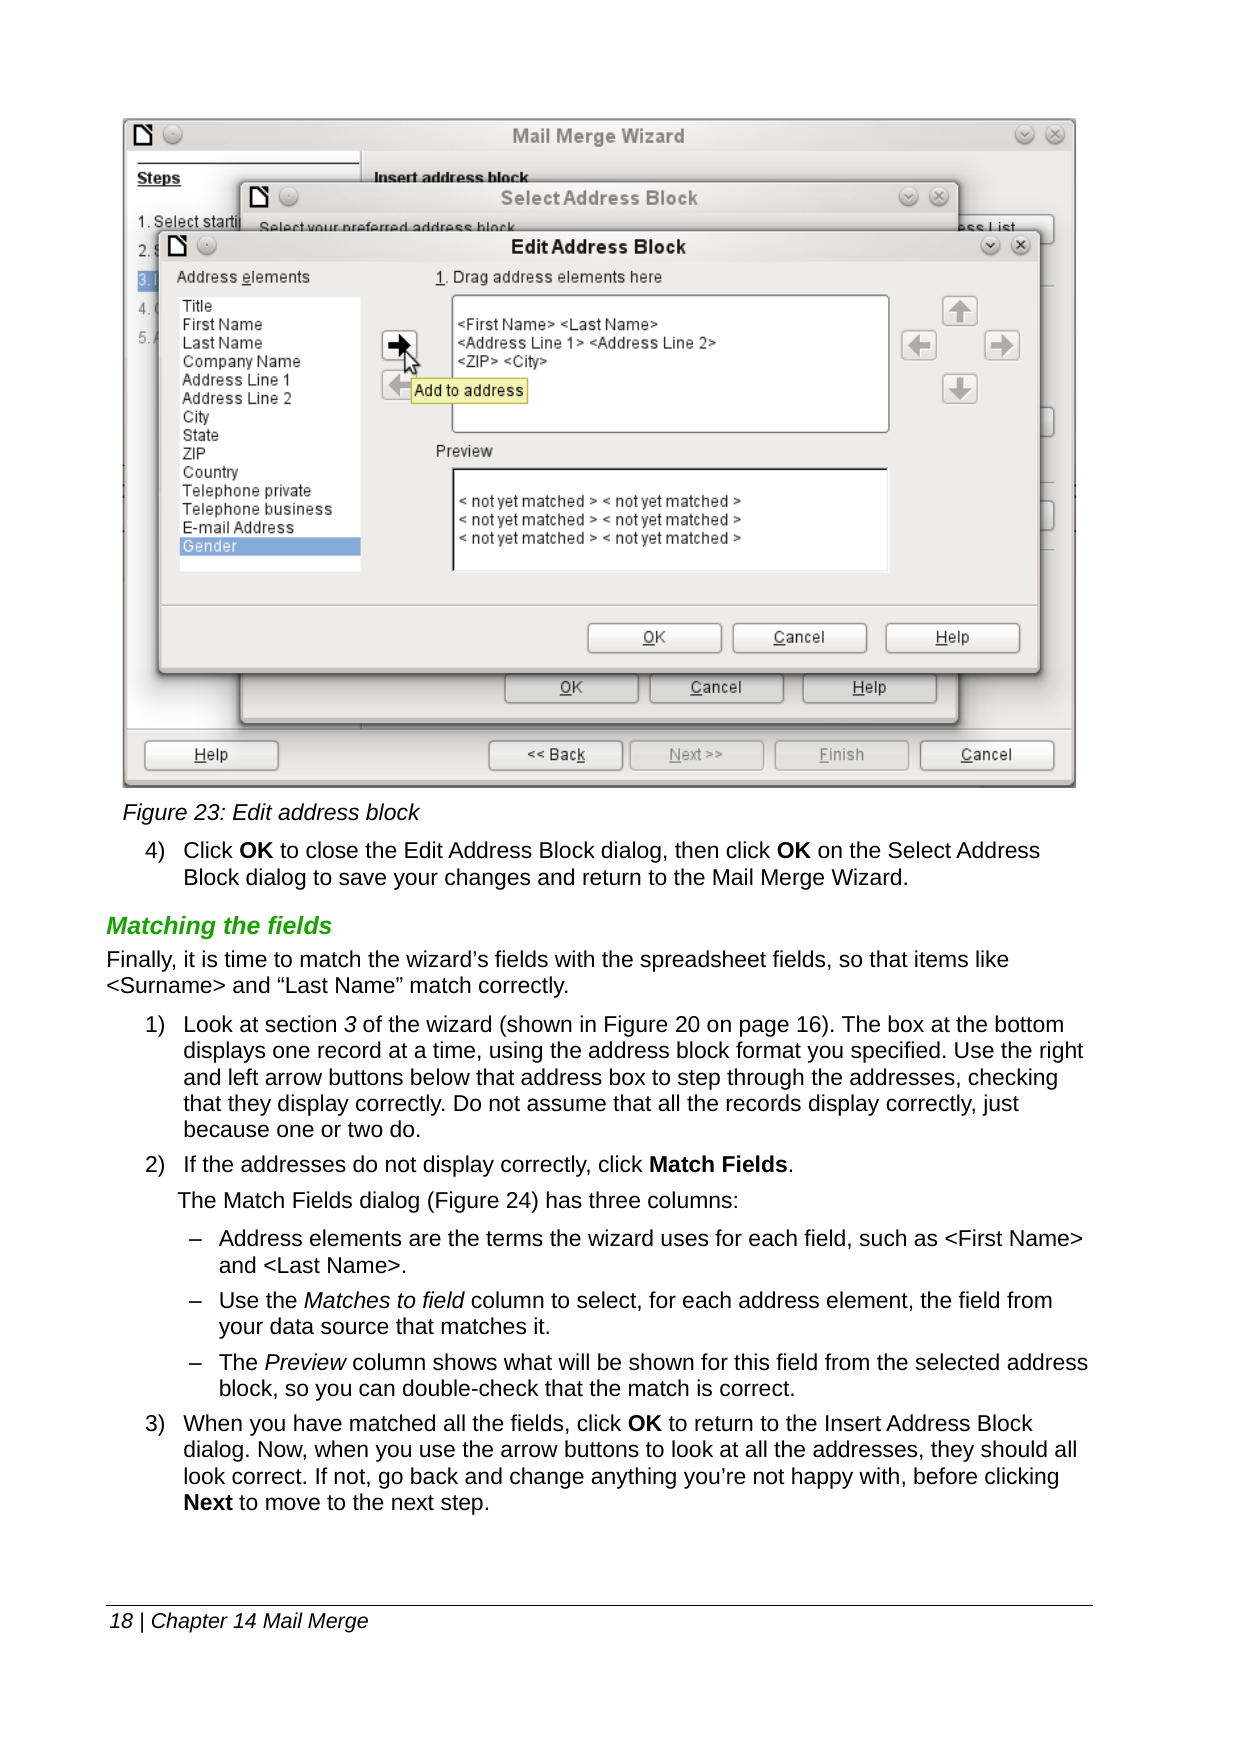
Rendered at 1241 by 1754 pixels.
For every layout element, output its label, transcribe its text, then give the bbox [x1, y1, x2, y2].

list Look at section 3 of the wizard (shown in Figure 20 on page 16). The box at the bottom displays one record at a time, using the address block format you specified. Use the right and left arrow buttons below that address box to step through the addresses, checking that they display correctly. Do not assume that all the records display correctly, just because one or two do. [165, 1011, 1093, 1142]
text Figure 23: Edit address block [122, 799, 1076, 826]
picture [122, 118, 1077, 788]
list Finally, it is time to match the wizard’s fields with the spreadsheet fields, so that items like <Surname> and “Last Name” match correctly. [106, 946, 1093, 998]
subtitle Matching the fields [106, 911, 1093, 939]
list Click OK to close the Edit Address Block dialog, then click OK on the Select Address Block dialog to save your changes and return to the Mail Merge Wizard. [165, 837, 1093, 890]
list The Preview column shows what will be shown for this field from the selected address block, so you can double-check that the match is correct. [189, 1348, 1093, 1401]
list When you have matched all the fields, click OK to return to the Insert Address Block dialog. Now, when you use the arrow buttons to look at all the addresses, they should all look correct. If not, go back and change anything you’re not happy with, before clicking Next to move to the next step. [165, 1410, 1093, 1516]
list If the addresses do not display correctly, click Match Fields. [165, 1151, 1093, 1178]
list Address elements are the terms the wizard uses for each field, such as <First Name> and <Last Name>. [189, 1225, 1093, 1278]
list Use the Matches to field column to select, for each address element, the field from your data source that matches it. [189, 1287, 1093, 1340]
text The Match Fields dialog (Figure 24) has three columns: [177, 1187, 1093, 1213]
